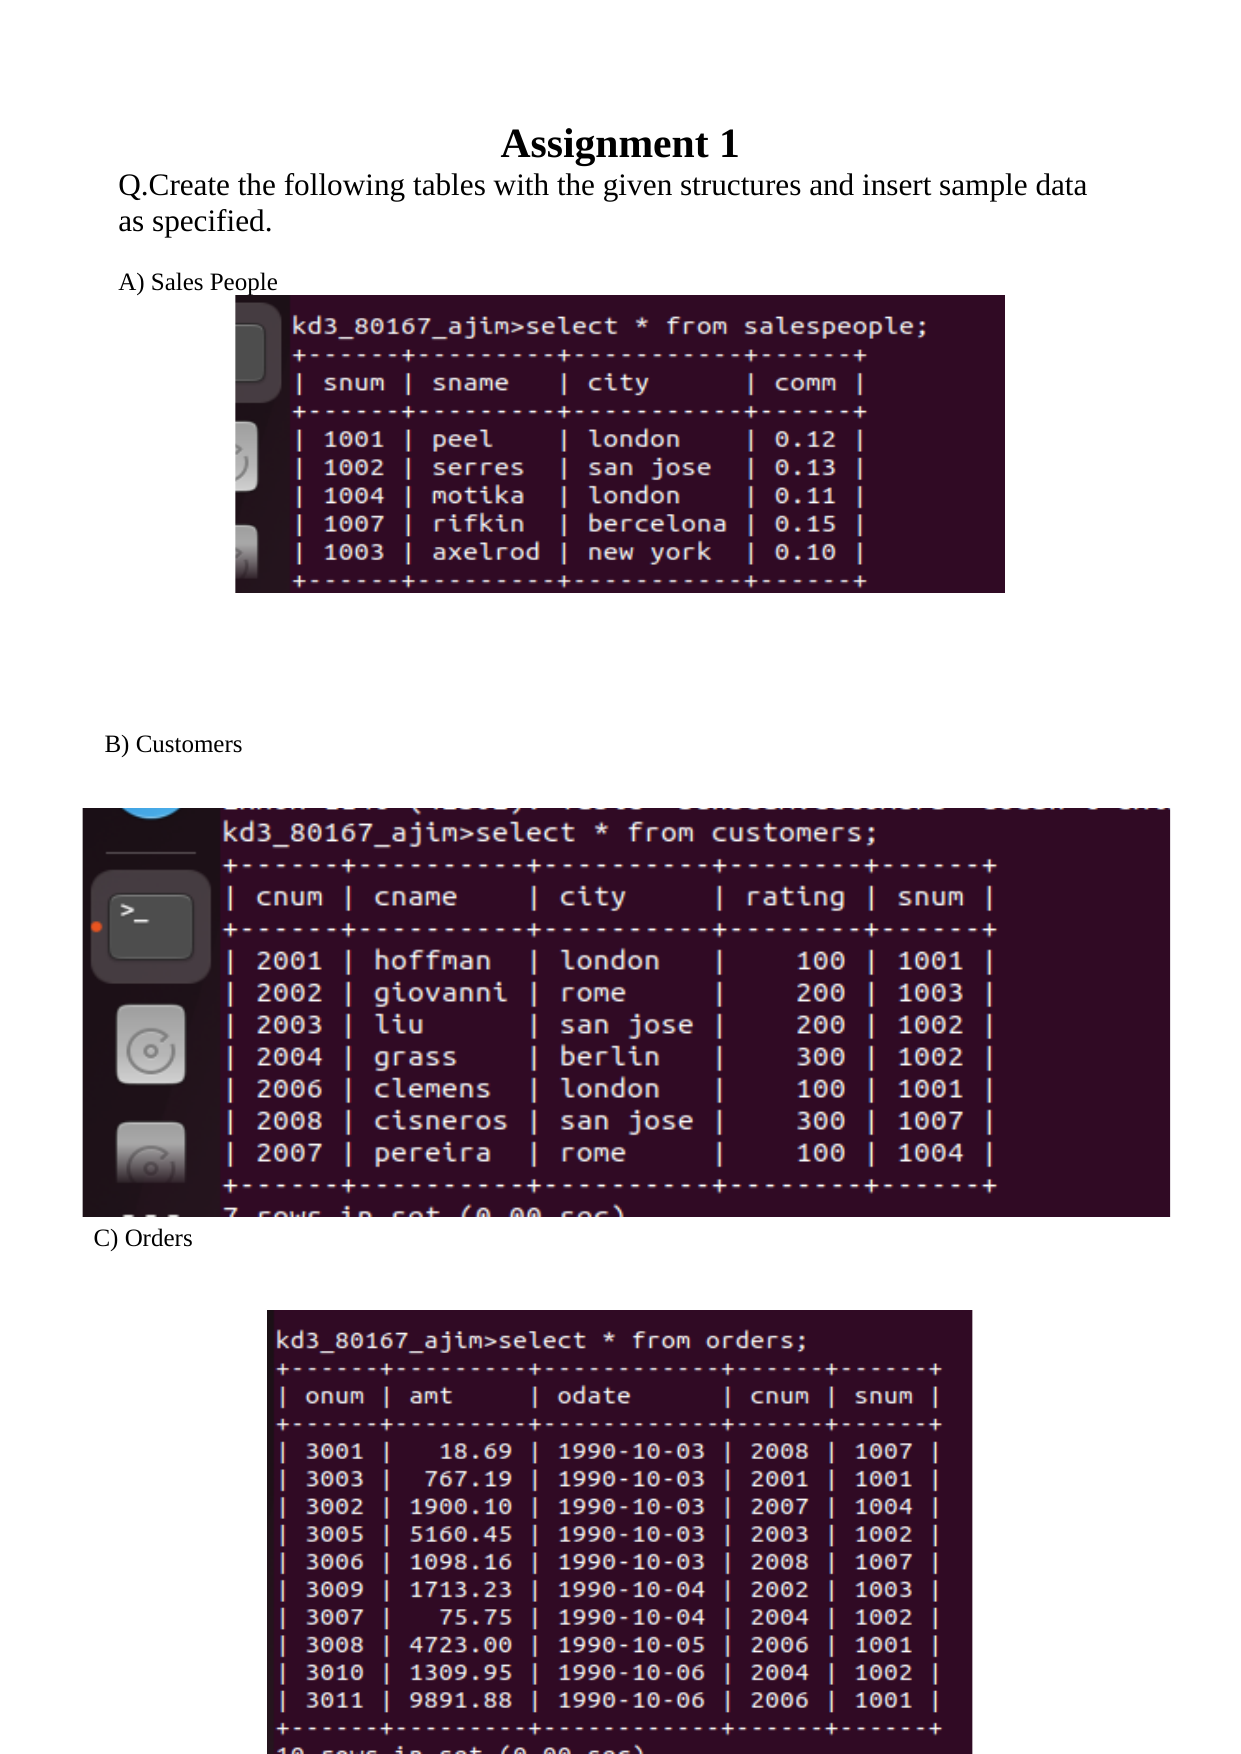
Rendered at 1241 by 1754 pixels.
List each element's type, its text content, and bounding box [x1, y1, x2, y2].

picture [82, 808, 1171, 1217]
picture [235, 295, 1005, 593]
text Assignment 1 [118, 118, 1122, 166]
picture [267, 1310, 973, 1754]
text A) Sales People [118, 267, 1122, 295]
text Q.Create the following tables with the given structures and insert sample data as specified. [118, 166, 1122, 238]
